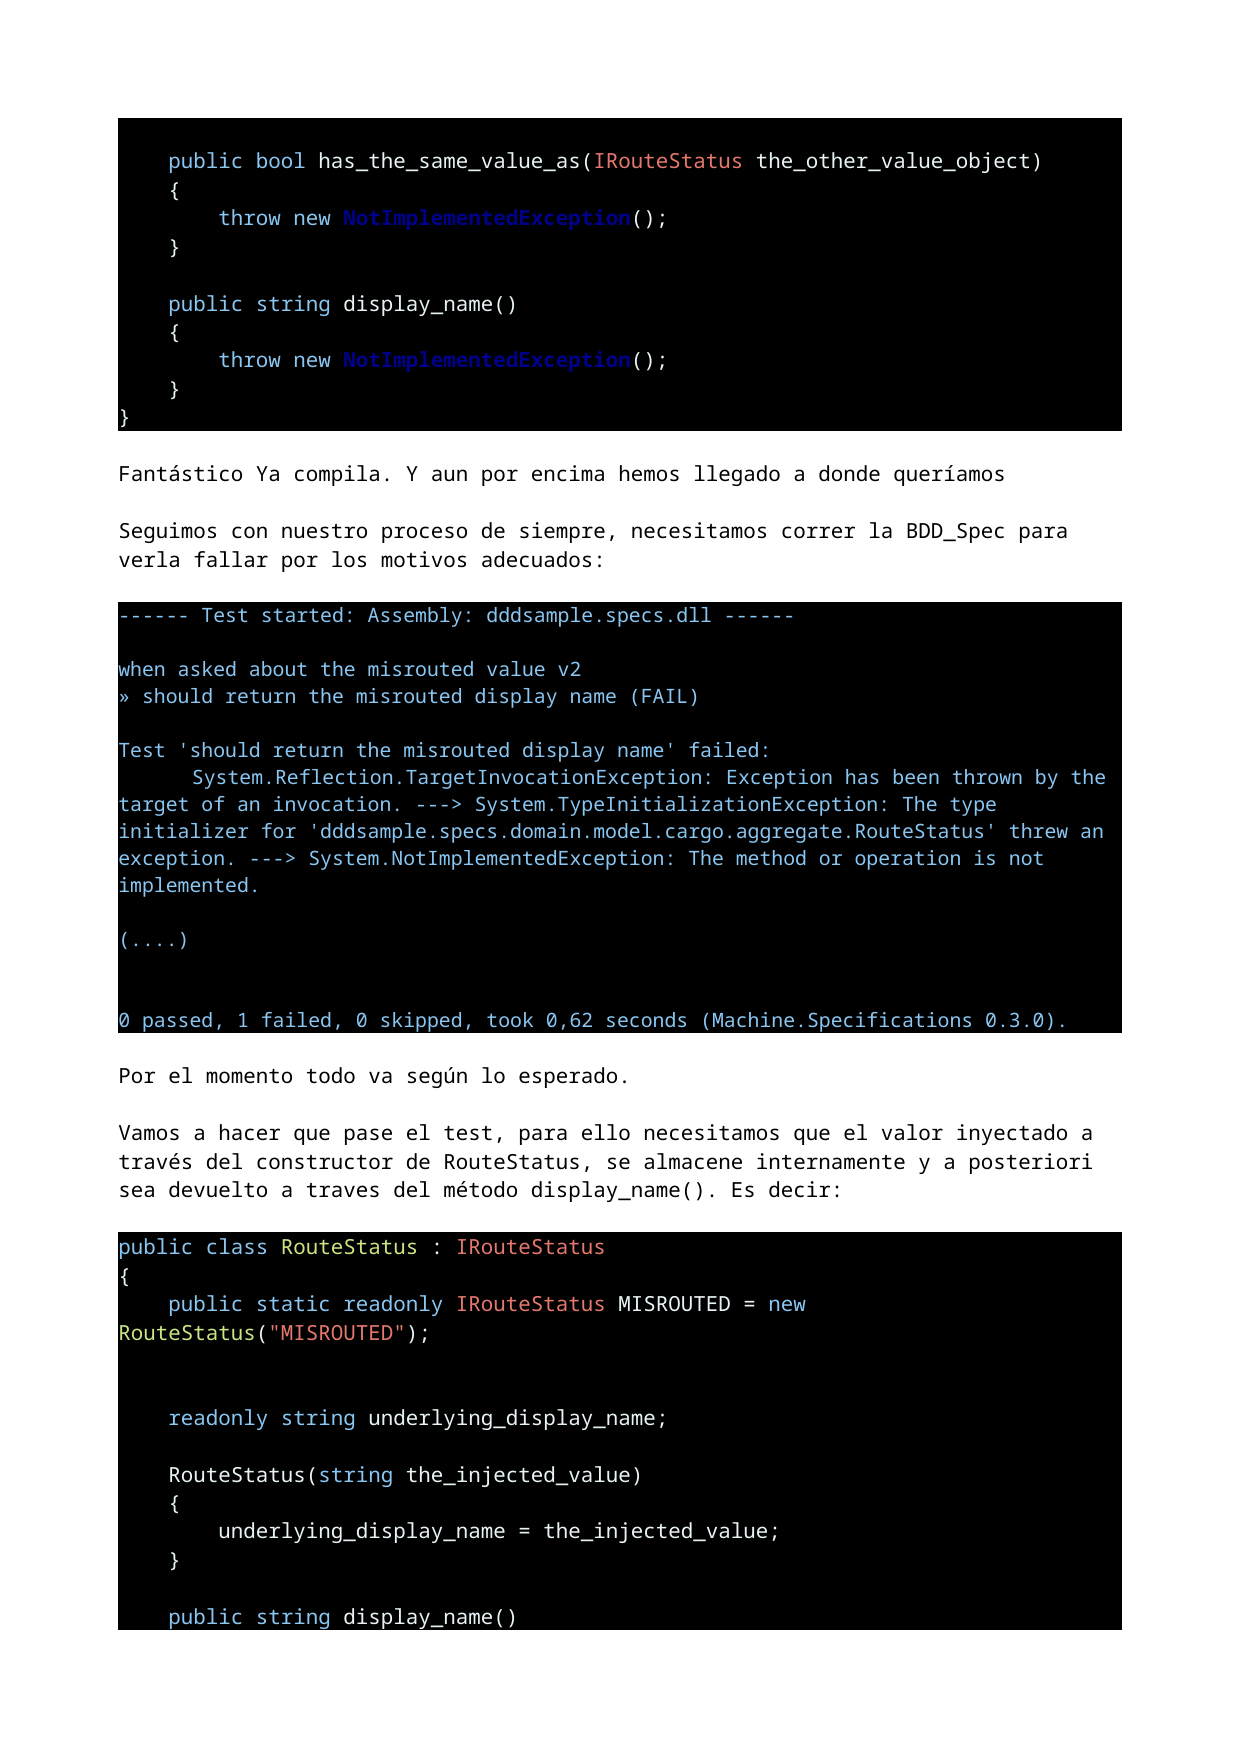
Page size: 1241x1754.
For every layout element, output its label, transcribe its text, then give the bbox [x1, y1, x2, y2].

text underlying_display_name = the_injected_value; [118, 1517, 1122, 1545]
text » should return the misrouted display name (FAIL) [118, 682, 1122, 709]
text System.Reflection.TargetInvocationException: Exception has been thrown by the target of an invocation. ---> System.TypeInitializationException: The type initializer for 'dddsample.specs.domain.model.cargo.aggregate.RouteStatus' threw an exception. ---> System.NotImplementedException: The method or operation is not implemented. [118, 763, 1122, 898]
text public string display_name() [118, 1602, 1122, 1630]
text Por el momento todo va según lo esperado. [118, 1062, 1122, 1090]
text public bool has_the_same_value_as(IRouteStatus the_other_value_object) [118, 147, 1122, 175]
text } [118, 374, 1122, 402]
text } [118, 402, 1122, 431]
text public static readonly IRouteStatus MISROUTED = new RouteStatus("MISROUTED"); [118, 1289, 1122, 1346]
text { [118, 317, 1122, 346]
text } [118, 1545, 1122, 1573]
text throw new NotImplementedException(); [118, 203, 1122, 232]
text } [118, 232, 1122, 260]
text Test 'should return the misrouted display name' failed: [118, 736, 1122, 763]
text readonly string underlying_display_name; [118, 1403, 1122, 1431]
text { [118, 175, 1122, 203]
text 0 passed, 1 failed, 0 skipped, took 0,62 seconds (Machine.Specifications 0.3.0). [118, 1006, 1122, 1033]
text Vamos a hacer que pase el test, para ello necesitamos que el valor inyectado a través del constructor de RouteStatus, se almacene internamente y a posteriori sea devuelto a traves del método display_name(). Es decir: [118, 1118, 1122, 1204]
text public class RouteStatus : IRouteStatus [118, 1232, 1122, 1261]
text Seguimos con nuestro proceso de siempre, necesitamos correr la BDD_Spec para verla fallar por los motivos adecuados: [118, 516, 1122, 573]
text (....) [118, 925, 1122, 952]
text { [118, 1261, 1122, 1289]
text ------ Test started: Assembly: dddsample.specs.dll ------ [118, 602, 1122, 628]
text Fantástico Ya compila. Y aun por encima hemos llegado a donde queríamos [118, 459, 1122, 488]
text when asked about the misrouted value v2 [118, 656, 1122, 682]
text public string display_name() [118, 289, 1122, 317]
text RouteStatus(string the_injected_value) [118, 1460, 1122, 1488]
text { [118, 1488, 1122, 1517]
text throw new NotImplementedException(); [118, 346, 1122, 374]
